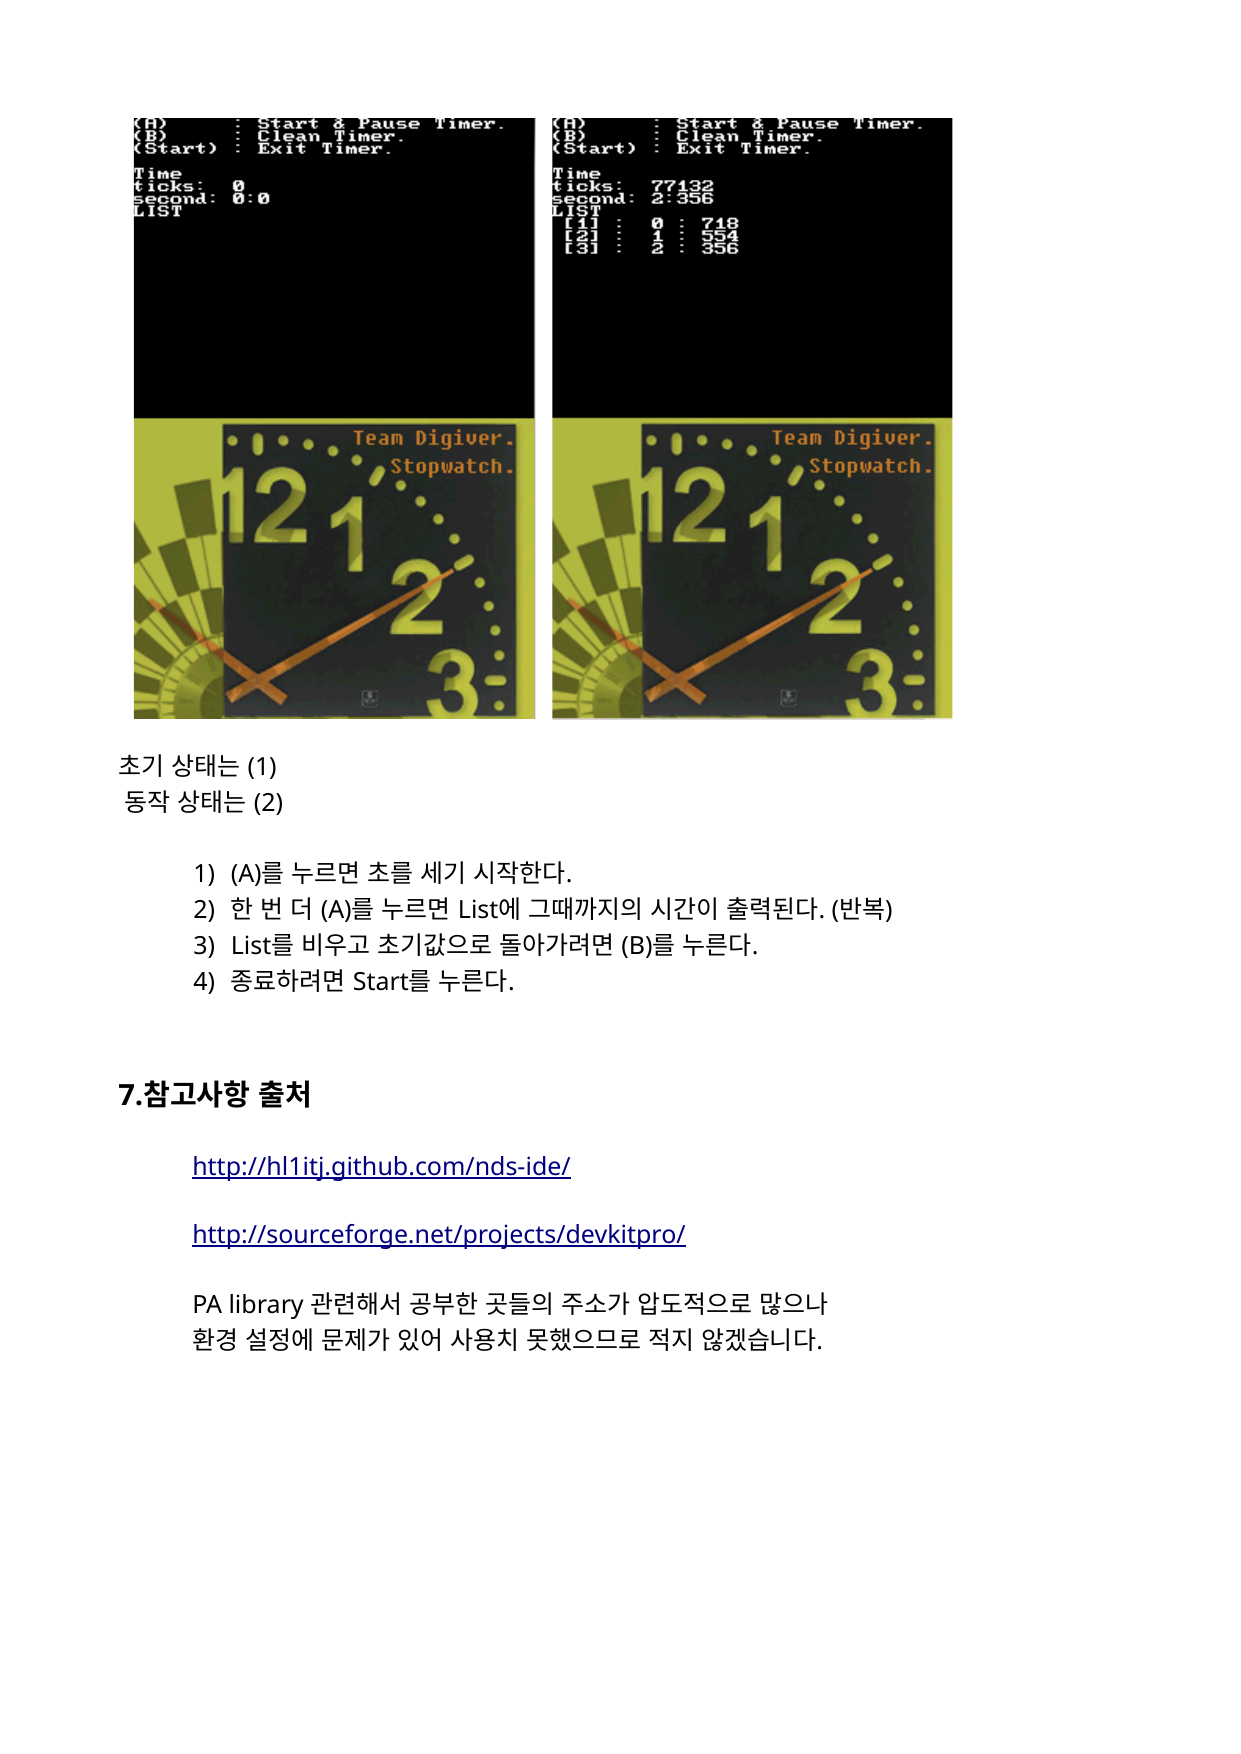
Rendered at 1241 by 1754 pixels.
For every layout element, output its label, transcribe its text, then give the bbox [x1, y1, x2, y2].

text http://hl1itj.github.com/nds-ide/ [118, 1148, 1122, 1182]
text 환경 설정에 문제가 있어 사용치 못했으므로 적지 않겠습니다. [118, 1321, 1122, 1357]
text PA library 관련해서 공부한 곳들의 주소가 압도적으로 많으나 [118, 1284, 1122, 1321]
list List를 비우고 초기값으로 돌아가려면 (B)를 누른다. [193, 926, 1122, 962]
list 종료하려면 Start를 누른다. [193, 962, 1122, 998]
text http://sourceforge.net/projects/devkitpro/ [118, 1216, 1122, 1251]
text 동작 상태는 (2) [118, 783, 1122, 819]
picture [133, 118, 536, 719]
list 한 번 더 (A)를 누르면 List에 그때까지의 시간이 출력된다. (반복) [193, 889, 1122, 926]
picture [552, 118, 953, 720]
text 초기 상태는 (1) [118, 640, 1122, 783]
list (A)를 누르면 초를 세기 시작한다. [193, 853, 1122, 889]
text 7.참고사항 출처 [118, 1072, 1122, 1114]
